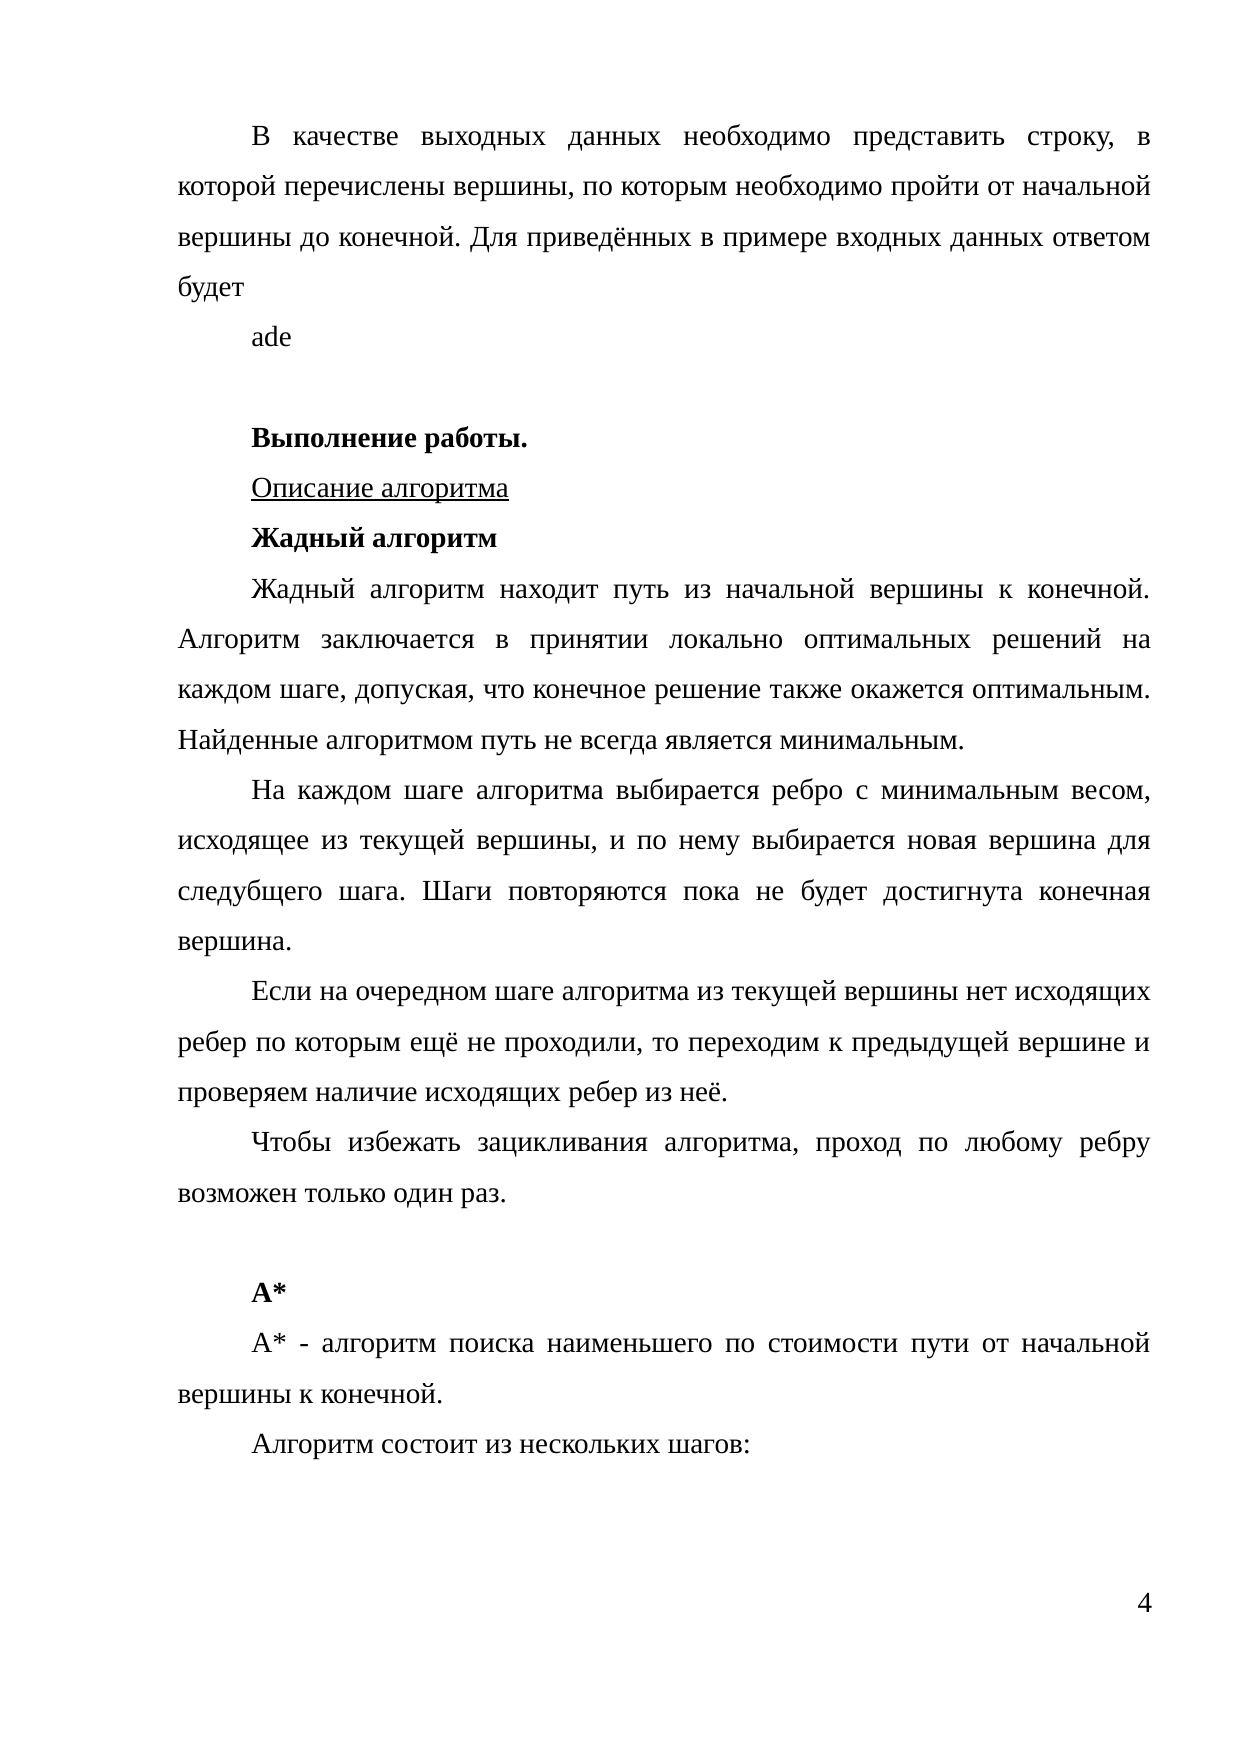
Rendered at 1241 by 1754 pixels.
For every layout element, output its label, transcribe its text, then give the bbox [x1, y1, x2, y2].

subtitle Выполнение работы. [177, 420, 1152, 453]
text В качестве выходных данных необходимо представить строку, в которой перечислены вершины, по которым необходимо пройти от начальной вершины до конечной. Для приведённых в примере входных данных ответом будет [177, 118, 1152, 303]
text Описание алгоритма [177, 470, 1152, 504]
text Жадный алгоритм [177, 521, 1152, 554]
text На каждом шаге алгоритма выбирается ребро с минимальным весом, исходящее из текущей вершины, и по нему выбирается новая вершина для следубщего шага. Шаги повторяются пока не будет достигнута конечная вершина. [177, 772, 1152, 957]
text Чтобы избежать зацикливания алгоритма, проход по любому ребру возможен только один раз. [177, 1124, 1152, 1208]
text Алгоритм состоит из нескольких шагов: [177, 1426, 1152, 1460]
text Жадный алгоритм находит путь из начальной вершины к конечной. Алгоритм заключается в принятии локально оптимальных решений на каждом шаге, допуская, что конечное решение также окажется оптимальным. Найденные алгоритмом путь не всегда является минимальным. [177, 571, 1152, 755]
text Если на очередном шаге алгоритма из текущей вершины нет исходящих ребер по которым ещё не проходили, то переходим к предыдущей вершине и проверяем наличие исходящих ребер из неё. [177, 973, 1152, 1108]
text А* [177, 1275, 1152, 1309]
text А* - алгоритм поиска наименьшего по стоимости пути от начальной вершины к конечной. [177, 1326, 1152, 1409]
text ade [177, 319, 1152, 353]
